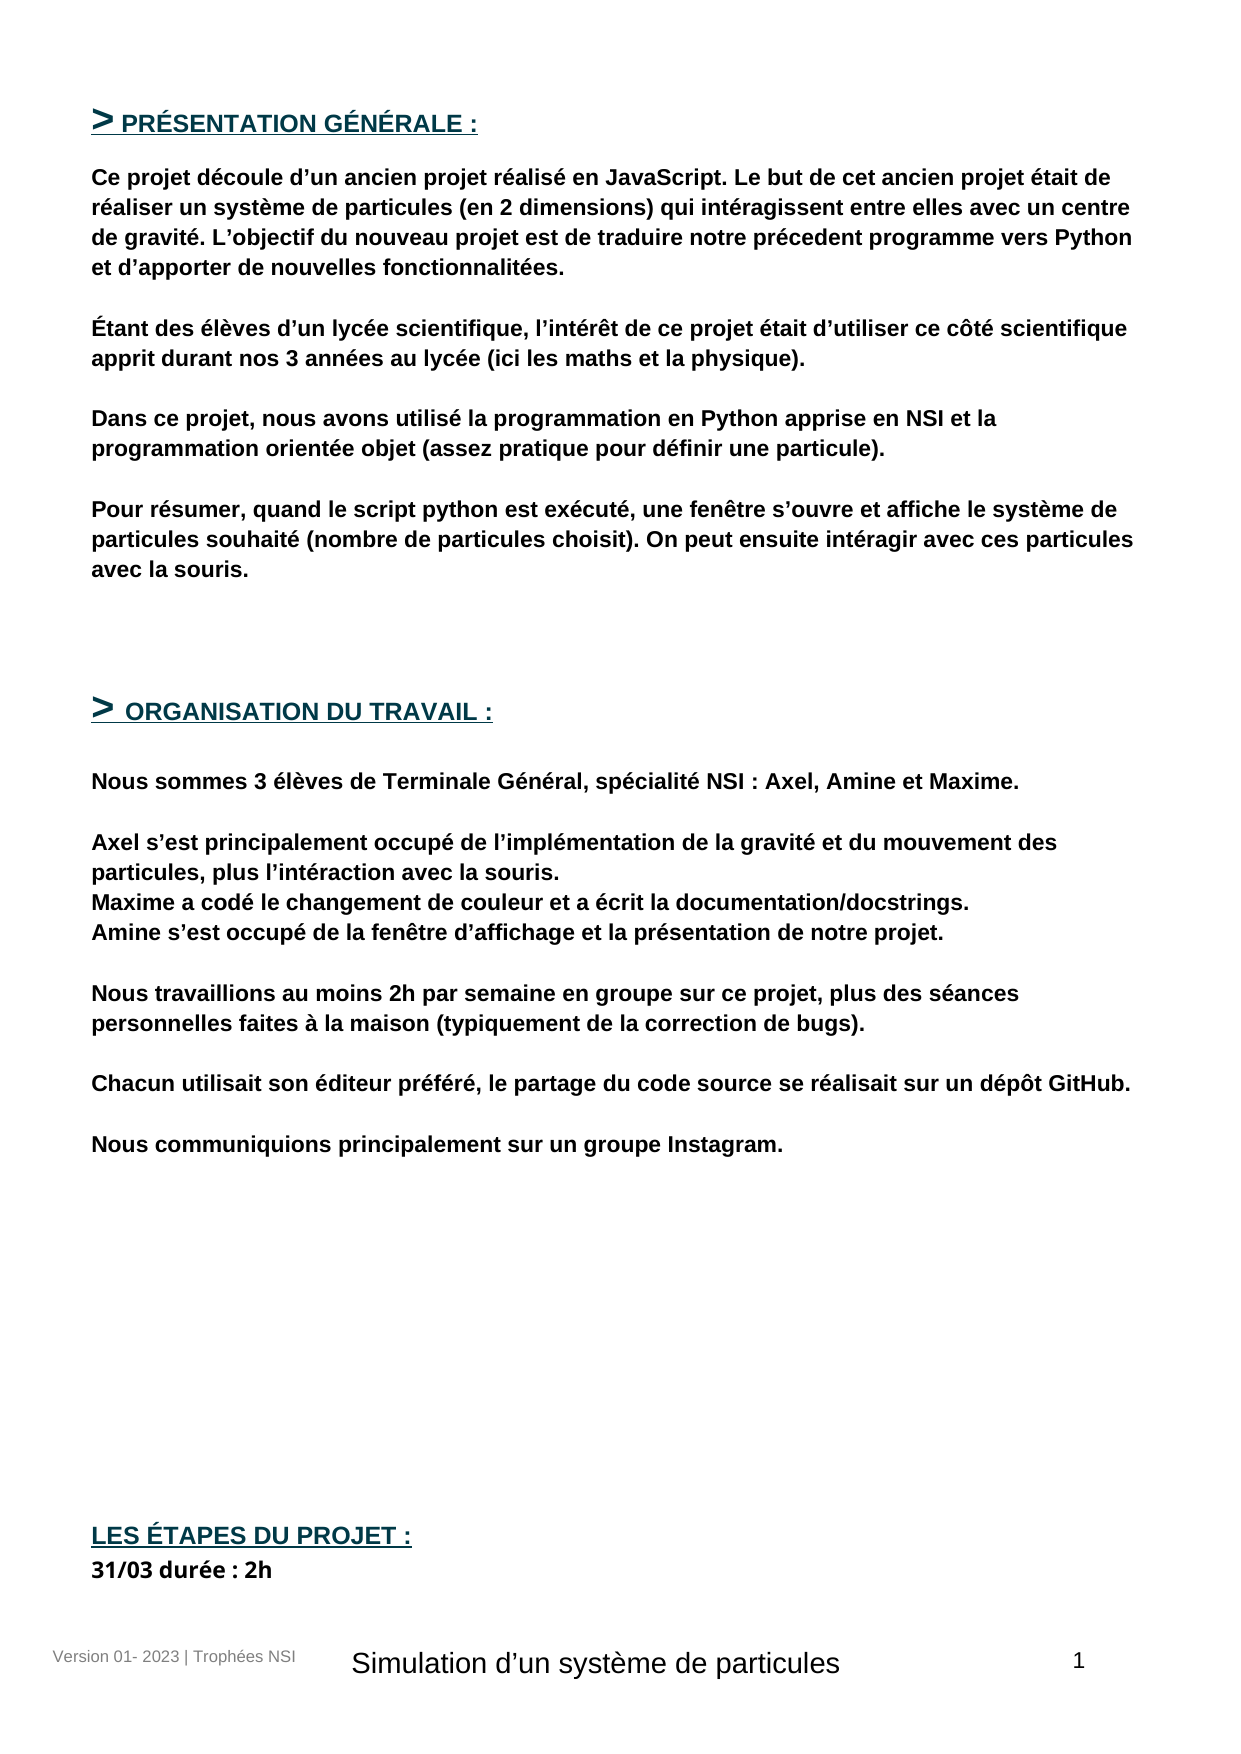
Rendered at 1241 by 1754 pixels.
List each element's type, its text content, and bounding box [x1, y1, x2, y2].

text > PRÉSENTATION GÉNÉRALE : [91, 95, 1076, 141]
text Nous communiquions principalement sur un groupe Instagram. [91, 1131, 1149, 1157]
text Pour résumer, quand le script python est exécuté, une fenêtre s’ouvre et affiche le système de particules souhaité (nombre de particules choisit). On peut ensuite intéragir avec ces particules avec la souris. [91, 496, 1149, 583]
text Nous sommes 3 élèves de Terminale Général, spécialité NSI : Axel, Amine et Maxime. [91, 768, 1149, 794]
text Nous travaillions au moins 2h par semaine en groupe sur ce projet, plus des séances personnelles faites à la maison (typiquement de la correction de bugs). [91, 979, 1149, 1036]
text Étant des élèves d’un lycée scientifique, l’intérêt de ce projet était d’utiliser ce côté scientifique apprit durant nos 3 années au lycée (ici les maths et la physique). [91, 314, 1149, 371]
text Maxime a codé le changement de couleur et a écrit la documentation/docstrings. [91, 889, 1149, 915]
text Chacun utilisait son éditeur préféré, le partage du code source se réalisait sur un dépôt GitHub. [91, 1070, 1149, 1097]
text Axel s’est principalement occupé de l’implémentation de la gravité et du mouvement des particules, plus l’intéraction avec la souris. [91, 828, 1149, 885]
text Ce projet découle d’un ancien projet réalisé en JavaScript. Le but de cet ancien projet était de réaliser un système de particules (en 2 dimensions) qui intéragissent entre elles avec un centre de gravité. L’objectif du nouveau projet est de traduire notre précedent programme vers Python et d’apporter de nouvelles fonctionnalitées. [91, 163, 1149, 281]
text Amine s’est occupé de la fenêtre d’affichage et la présentation de notre projet. [91, 919, 1149, 946]
text 31/03 durée : 2h [91, 1554, 1149, 1586]
text > ORGANISATION DU TRAVAIL : [91, 683, 1149, 728]
text LES ÉTAPES DU PROJET : [91, 1521, 1149, 1550]
text Dans ce projet, nous avons utilisé la programmation en Python apprise en NSI et la programmation orientée objet (assez pratique pour définir une particule). [91, 405, 1149, 462]
